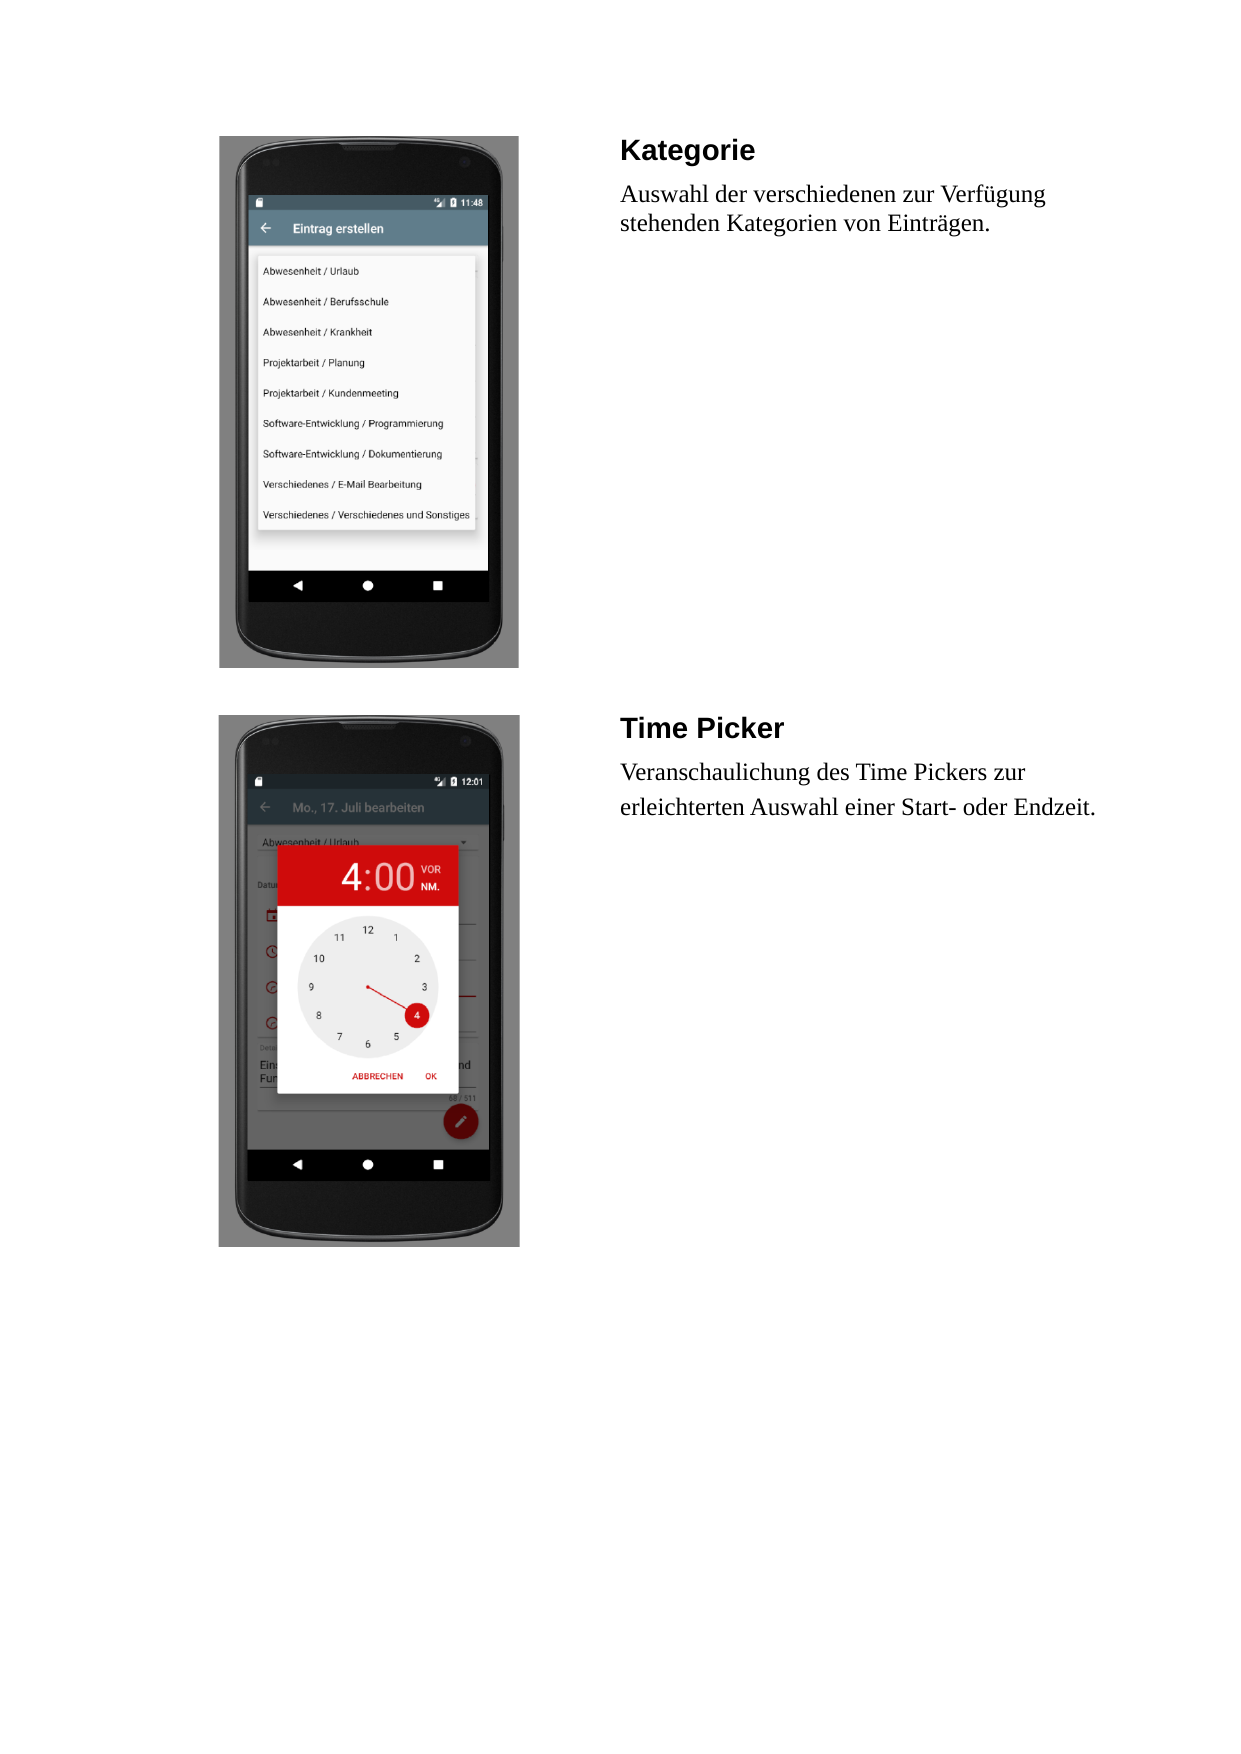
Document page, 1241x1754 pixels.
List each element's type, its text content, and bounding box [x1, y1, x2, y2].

picture [219, 136, 519, 668]
table_cell [118, 697, 620, 1276]
picture [218, 715, 520, 1247]
table_cell [118, 118, 620, 697]
table_cell Kategorie Auswahl der verschiedenen zur Verfügung stehenden Kategorien von Einträgen. [620, 118, 1122, 697]
table_cell Time Picker Veranschaulichung des Time Pickers zur erleichterten Auswahl einer Start- oder Endzeit. [620, 697, 1122, 1276]
